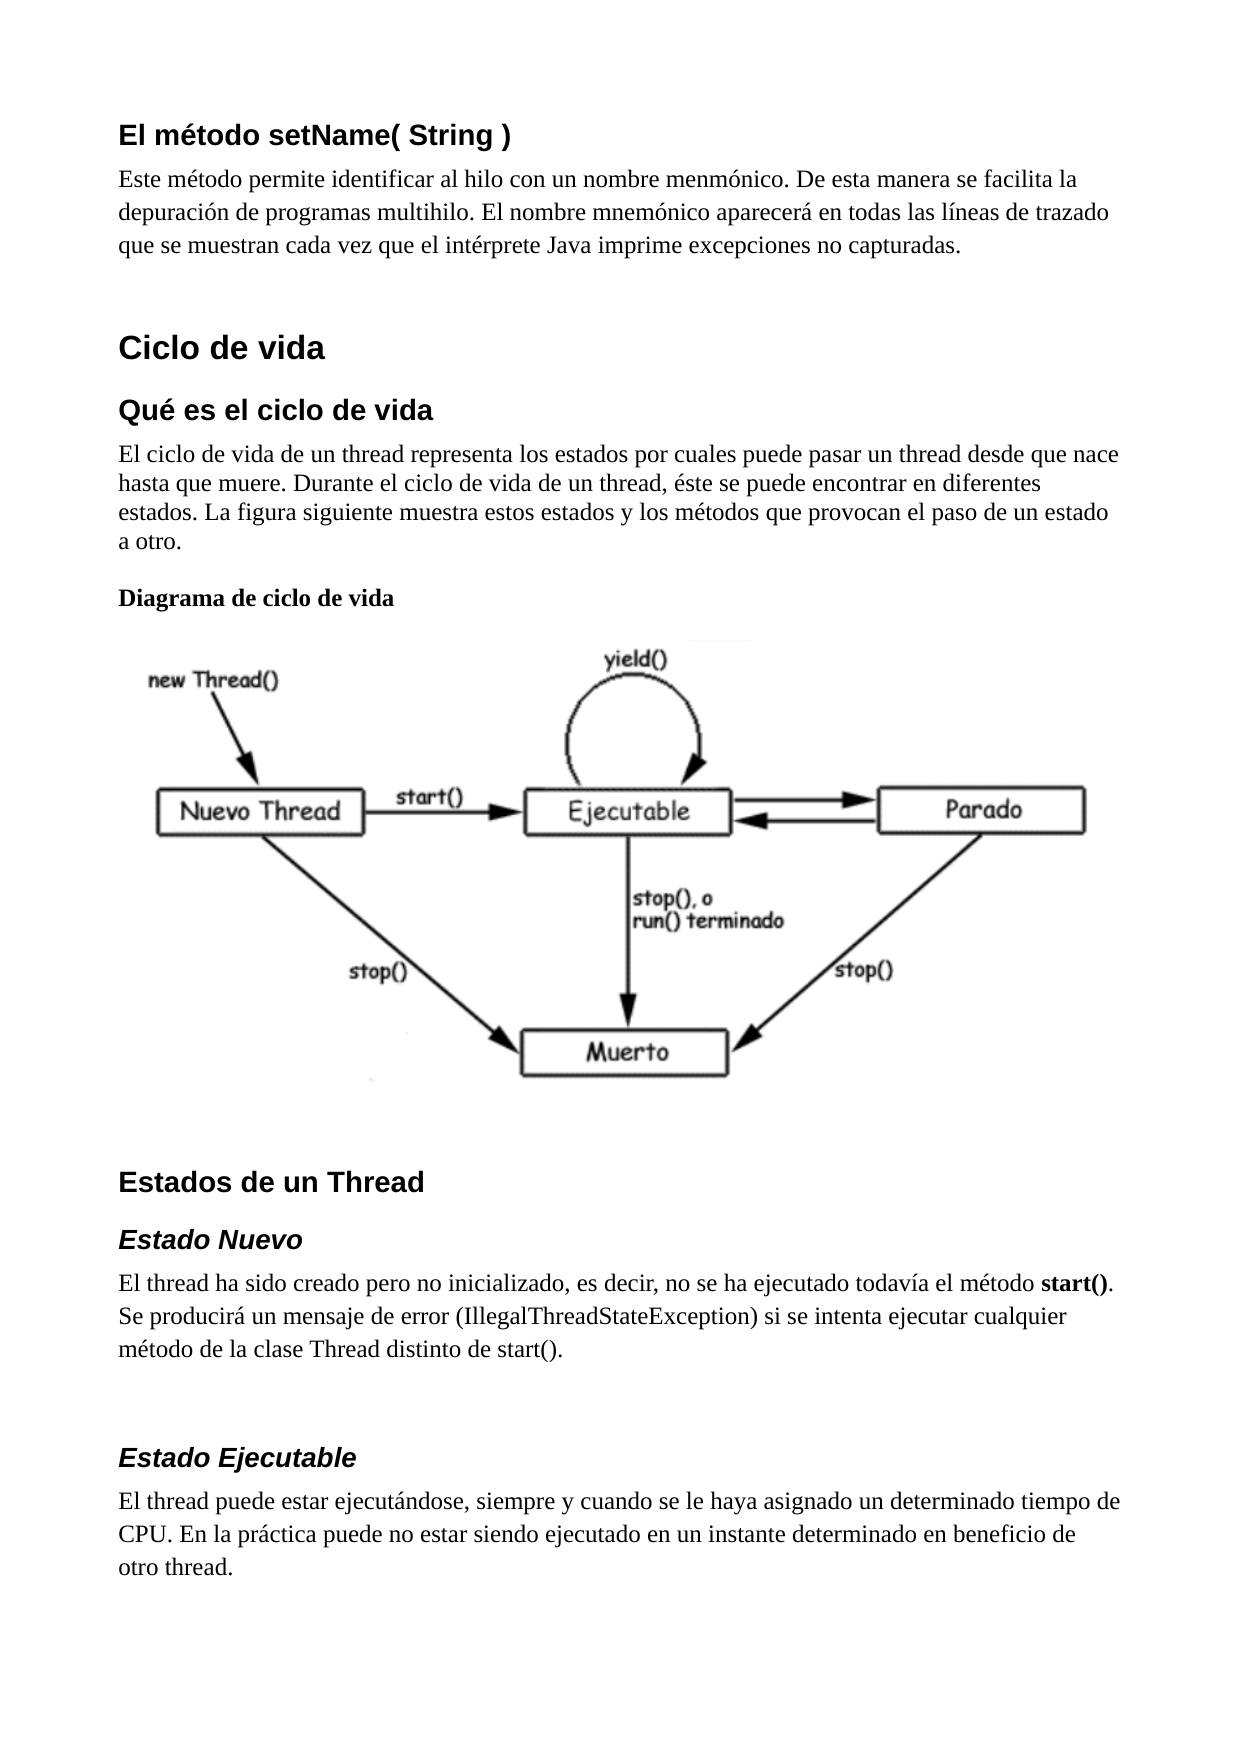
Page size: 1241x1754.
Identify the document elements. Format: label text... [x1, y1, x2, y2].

picture [118, 640, 1123, 1093]
subtitle Estado Nuevo [118, 1223, 1122, 1255]
text Diagrama de ciclo de vida [118, 583, 1122, 612]
subtitle El método setName( String ) [118, 118, 1122, 152]
text El thread puede estar ejecutándose, siempre y cuando se le haya asignado un determinado tiempo de CPU. En la práctica puede no estar siendo ejecutado en un instante determinado en beneficio de otro thread. [118, 1486, 1122, 1581]
text El ciclo de vida de un thread representa los estados por cuales puede pasar un thread desde que nace hasta que muere. Durante el ciclo de vida de un thread, éste se puede encontrar en diferentes estados. La figura siguiente muestra estos estados y los métodos que provocan el paso de un estado a otro. [118, 439, 1122, 554]
subtitle Estados de un Thread [118, 1165, 1122, 1198]
text Este método permite identificar al hilo con un nombre menmónico. De esta manera se facilita la depuración de programas multihilo. El nombre mnemónico aparecerá en todas las líneas de trazado que se muestran cada vez que el intérprete Java imprime excepciones no capturadas. [118, 164, 1122, 259]
text El thread ha sido creado pero no inicializado, es decir, no se ha ejecutado todavía el método start(). Se producirá un mensaje de error (IllegalThreadStateException) si se intenta ejecutar cualquier método de la clase Thread distinto de start(). [118, 1268, 1122, 1363]
subtitle Ciclo de vida [118, 328, 1122, 366]
subtitle Estado Ejecutable [118, 1442, 1122, 1473]
subtitle Qué es el ciclo de vida [118, 393, 1122, 427]
